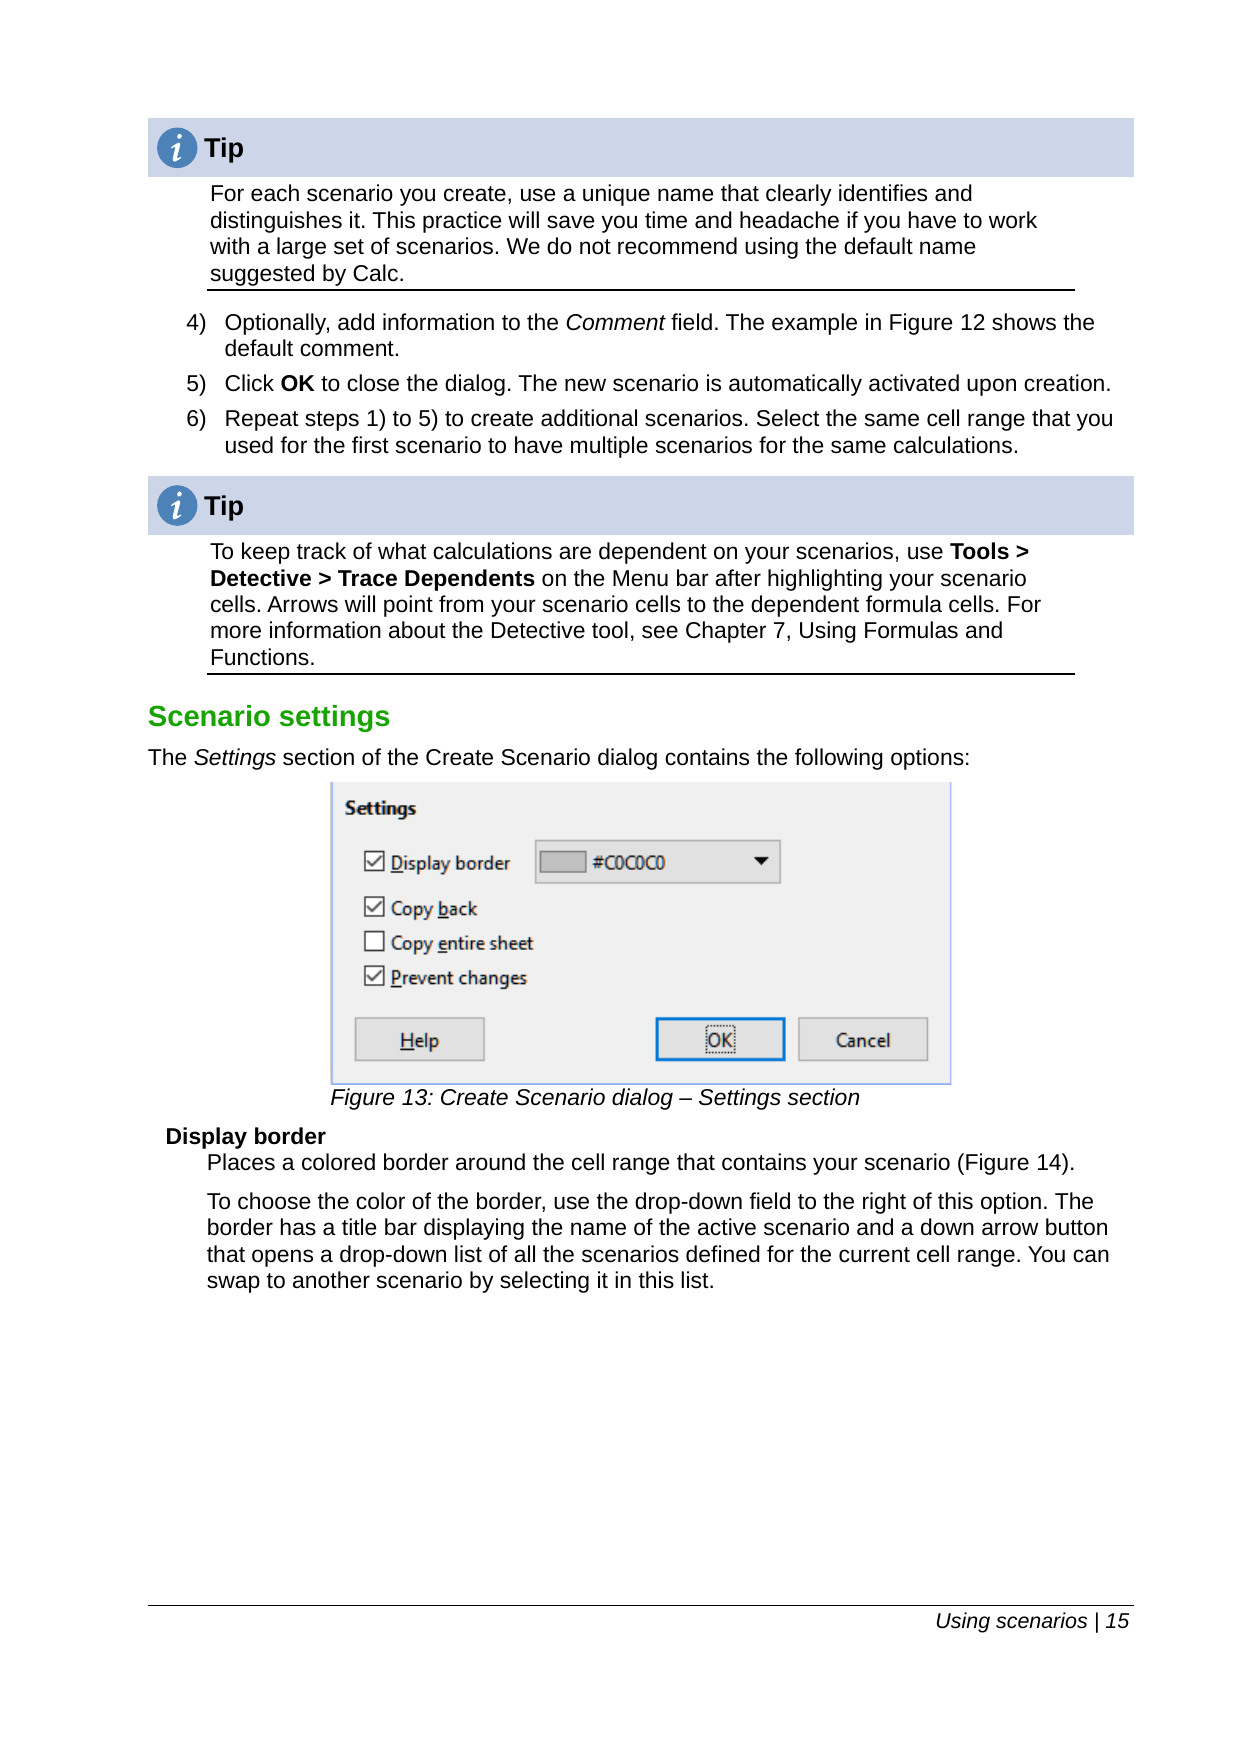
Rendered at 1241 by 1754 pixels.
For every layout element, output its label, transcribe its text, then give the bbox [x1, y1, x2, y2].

text The Settings section of the Create Scenario dialog contains the following options: [148, 744, 1134, 770]
text Figure 13: Create Scenario dialog – Settings section [330, 1085, 951, 1111]
subtitle Scenario settings [148, 699, 1134, 732]
subtitle Tip [148, 118, 1134, 177]
text To choose the color of the border, use the drop-down field to the right of this option. The border has a title bar displaying the name of the active scenario and a down arrow button that opens a drop-down list of all the scenarios defined for the current cell range. You can swap to another scenario by selecting it in this list. [207, 1188, 1134, 1293]
list Click OK to close the dialog. The new scenario is automatically activated upon creation. [207, 370, 1134, 397]
text Places a colored border around the cell range that contains your scenario (Figure 14). [207, 1149, 1134, 1175]
list Repeat steps 1 to 5 to create additional scenarios. Select the same cell range that you used for the first scenario to have multiple scenarios for the same calculations. [207, 405, 1134, 458]
text Display border [165, 1123, 1134, 1149]
subtitle Tip [148, 476, 1134, 535]
list Optionally, add information to the Comment field. The example in Figure 12 shows the default comment. [207, 309, 1134, 361]
text To keep track of what calculations are dependent on your scenarios, use Tools > Detective > Trace Dependents on the Menu bar after highlighting your scenario cells. Arrows will point from your scenario cells to the dependent formula cells. For more information about the Detective tool, see Chapter 7, Using Formulas and Functions. [207, 535, 1075, 673]
picture [330, 782, 952, 1085]
text For each scenario you create, use a unique name that clearly identifies and distinguishes it. This practice will save you time and headache if you have to work with a large set of scenarios. We do not recommend using the default name suggested by Calc. [207, 177, 1075, 289]
